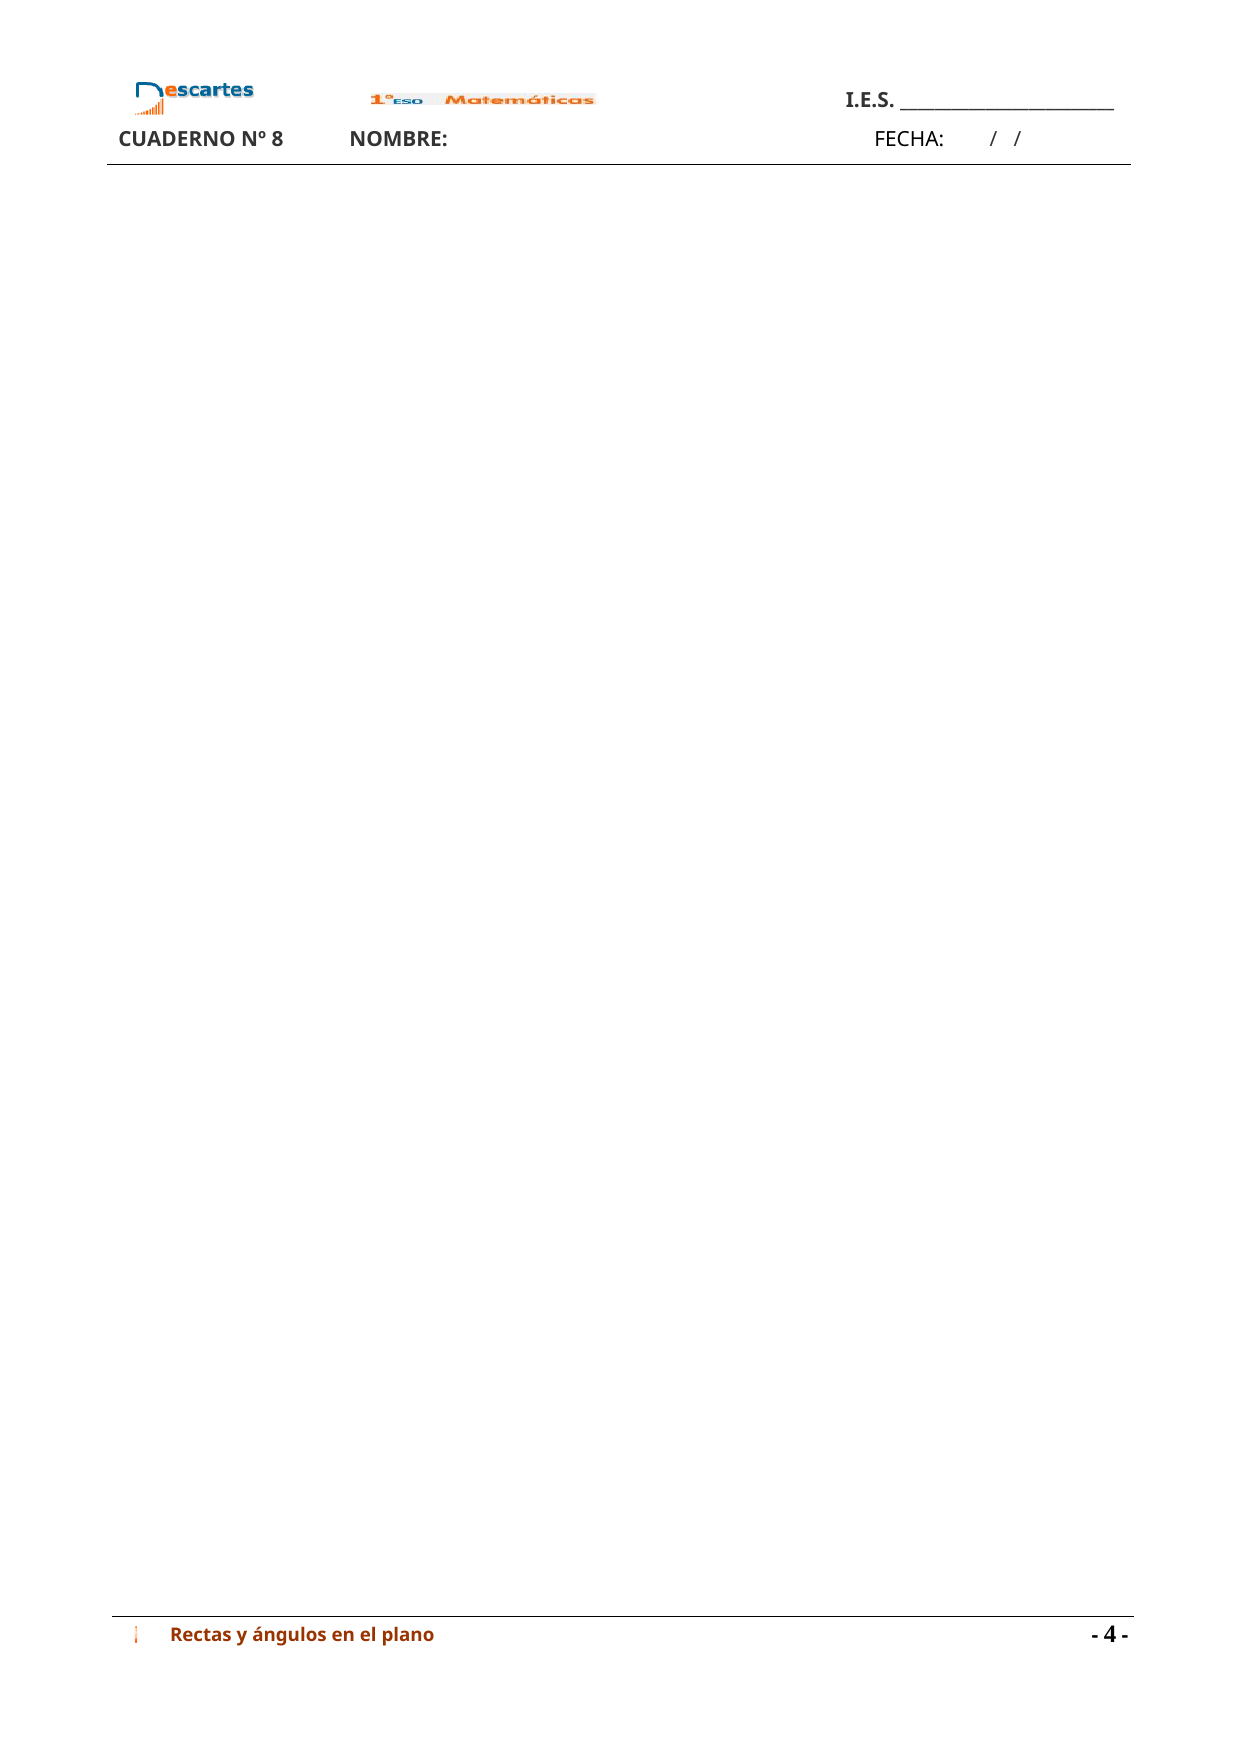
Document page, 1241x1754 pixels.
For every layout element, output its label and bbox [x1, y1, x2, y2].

picture [134, 1626, 138, 1643]
picture [134, 82, 257, 115]
picture [371, 93, 599, 105]
